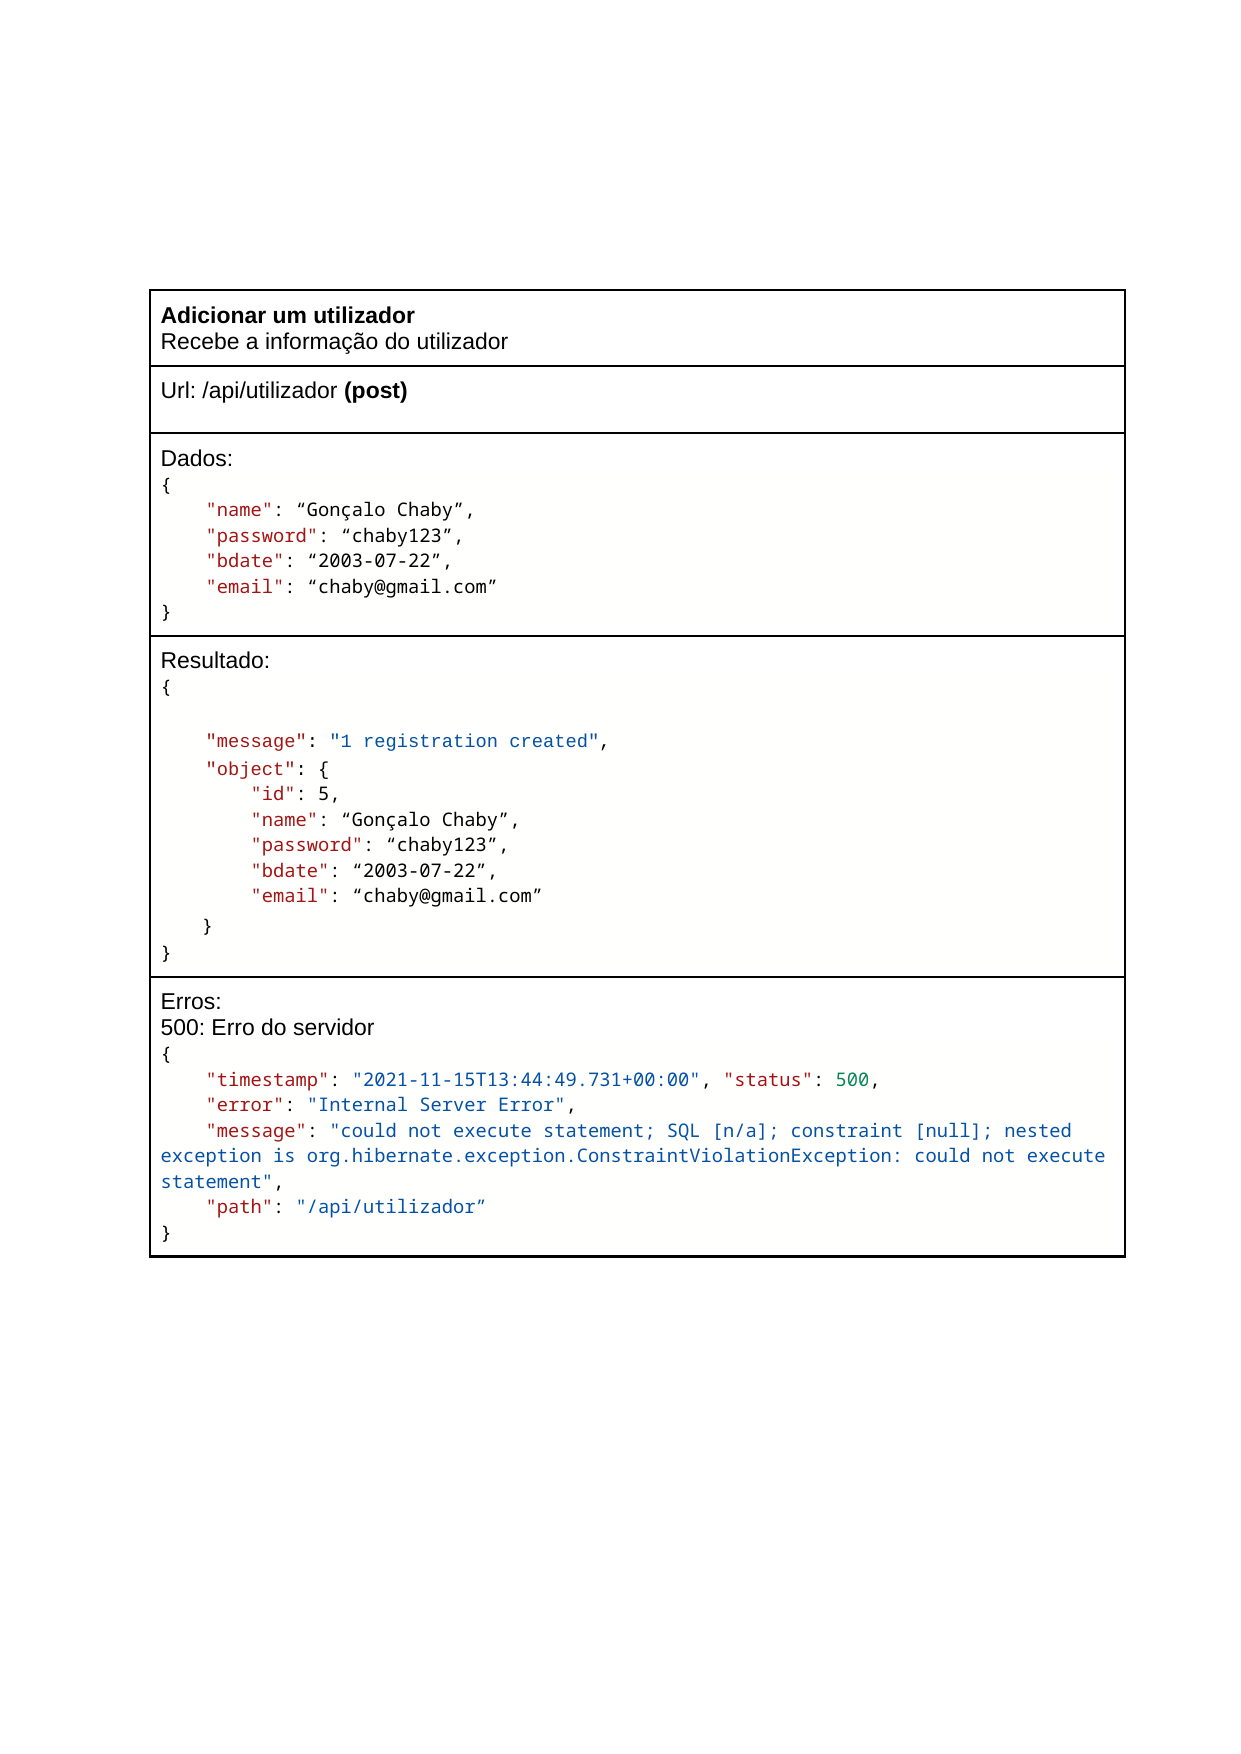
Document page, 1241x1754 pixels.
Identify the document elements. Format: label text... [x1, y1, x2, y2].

table_header Adicionar um utilizador Recebe a informação do utilizador [151, 291, 1124, 365]
table_cell Dados: { "name": “Gonçalo Chaby”, "password": “chaby123”, "bdate": “2003-07-22”, "email": “chaby@gmail.com” } [151, 434, 1124, 634]
table_cell Url: /api/utilizador (post) [151, 367, 1124, 432]
table_cell Resultado: { "message": "1 registration created", "object": { "id": 5, "name": “Gonçalo Chaby”, "password": “chaby123”, "bdate": “2003-07-22”, "email": “chaby@gmail.com” } } [151, 637, 1124, 976]
table_cell Erros: 500: Erro do servidor { "timestamp": "2021-11-15T13:44:49.731+00:00", "status": 500, "error": "Internal Server Error", "message": "could not execute statement; SQL [n/a]; constraint [null]; nested exception is org.hibernate.exception.ConstraintViolationException: could not execute statement", "path": "/api/utilizador” } [151, 978, 1124, 1255]
